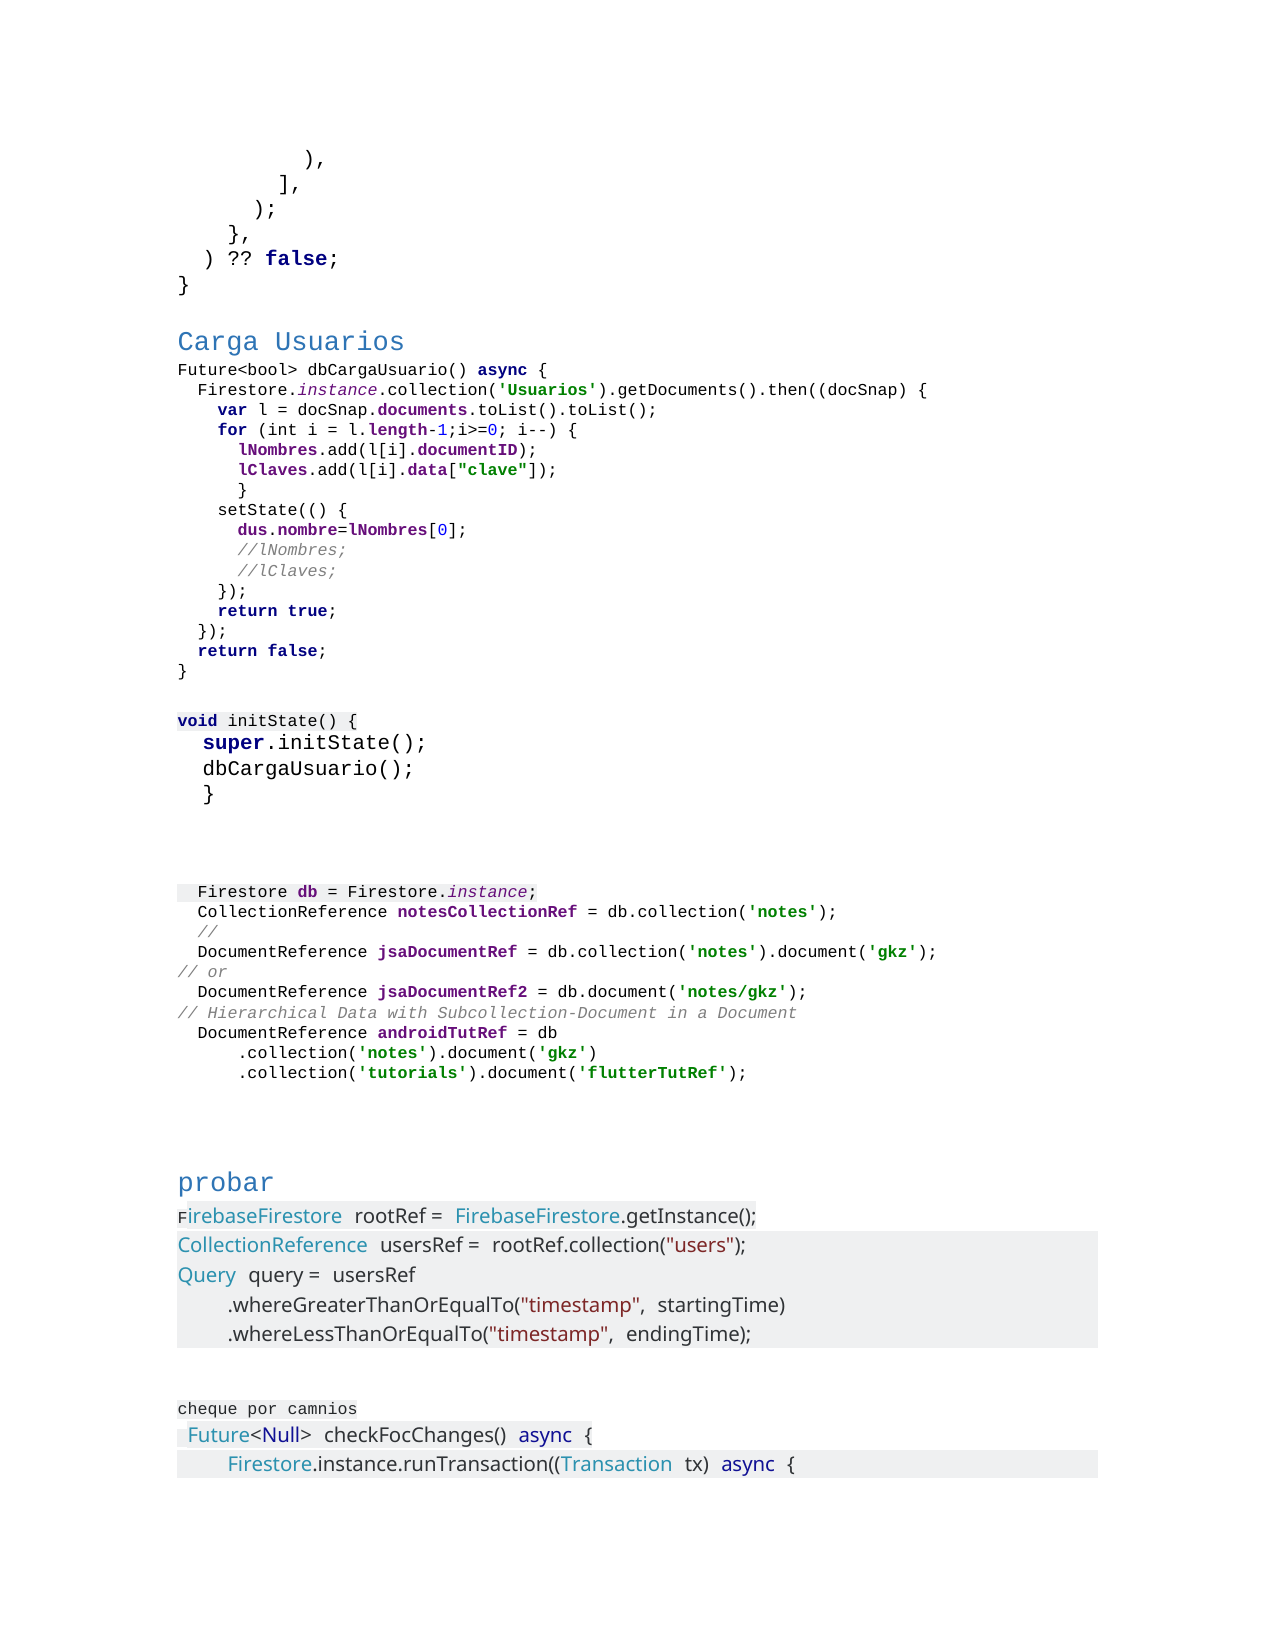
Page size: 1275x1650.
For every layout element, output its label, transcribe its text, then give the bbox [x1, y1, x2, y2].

text lClaves.add(l[i].data["clave"]); [177, 462, 1098, 480]
text }); [177, 622, 1098, 641]
text Future<bool> dbCargaUsuario() async { [177, 361, 1098, 380]
text ), [177, 148, 1098, 171]
text } [177, 783, 1098, 806]
text .collection('tutorials').document('flutterTutRef'); [177, 1064, 1098, 1083]
text DocumentReference jsaDocumentRef2 = db.document('notes/gkz'); [177, 984, 1098, 1003]
text dbCargaUsuario(); [177, 757, 1098, 781]
text lNombres.add(l[i].documentID); [177, 441, 1098, 460]
text .collection('notes').document('gkz') [177, 1044, 1098, 1063]
text //lClaves; [177, 562, 1098, 581]
text super.initState(); [177, 732, 1098, 756]
text // or [177, 964, 1098, 983]
text } [177, 274, 1098, 297]
text ], [177, 173, 1098, 196]
text ); [177, 198, 1098, 222]
text return false; [177, 642, 1098, 661]
text DocumentReference jsaDocumentRef = db.collection('notes').document('gkz'); [177, 944, 1098, 963]
text Query query = usersRef [177, 1261, 1098, 1288]
text setState(() { [177, 502, 1098, 521]
text Firestore.instance.collection('Usuarios').getDocuments().then((docSnap) { [177, 381, 1098, 400]
subtitle probar [177, 1169, 1098, 1199]
text }, [177, 223, 1098, 247]
text for (int i = l.length-1;i>=0; i--) { [177, 421, 1098, 440]
text .whereGreaterThanOrEqualTo("timestamp", startingTime) [177, 1290, 1098, 1318]
text return true; [177, 602, 1098, 621]
text CollectionReference usersRef = rootRef.collection("users"); [177, 1231, 1098, 1259]
text // [177, 924, 1098, 943]
text var l = docSnap.documents.toList().toList(); [177, 401, 1098, 420]
text DocumentReference androidTutRef = db [177, 1024, 1098, 1043]
text Future<Null> checkFocChanges() async { [177, 1421, 1098, 1448]
text Firestore.instance.runTransaction((Transaction tx) async { [177, 1450, 1098, 1478]
text cheque por camnios [177, 1400, 1098, 1419]
text } [177, 482, 1098, 501]
text // Hierarchical Data with Subcollection-Document in a Document [177, 1004, 1098, 1023]
text Firestore db = Firestore.instance; [177, 883, 1098, 902]
text }); [177, 582, 1098, 601]
text CollectionReference notesCollectionRef = db.collection('notes'); [177, 904, 1098, 922]
subtitle Carga Usuarios [177, 328, 1098, 359]
text .whereLessThanOrEqualTo("timestamp", endingTime); [177, 1320, 1098, 1348]
text dus.nombre=lNombres[0]; [177, 522, 1098, 541]
text } [177, 663, 1098, 681]
text ) ?? false; [177, 248, 1098, 272]
text void initState() { [177, 712, 1098, 731]
text FirebaseFirestore rootRef = FirebaseFirestore.getInstance(); [177, 1201, 1098, 1229]
text //lNombres; [177, 542, 1098, 561]
